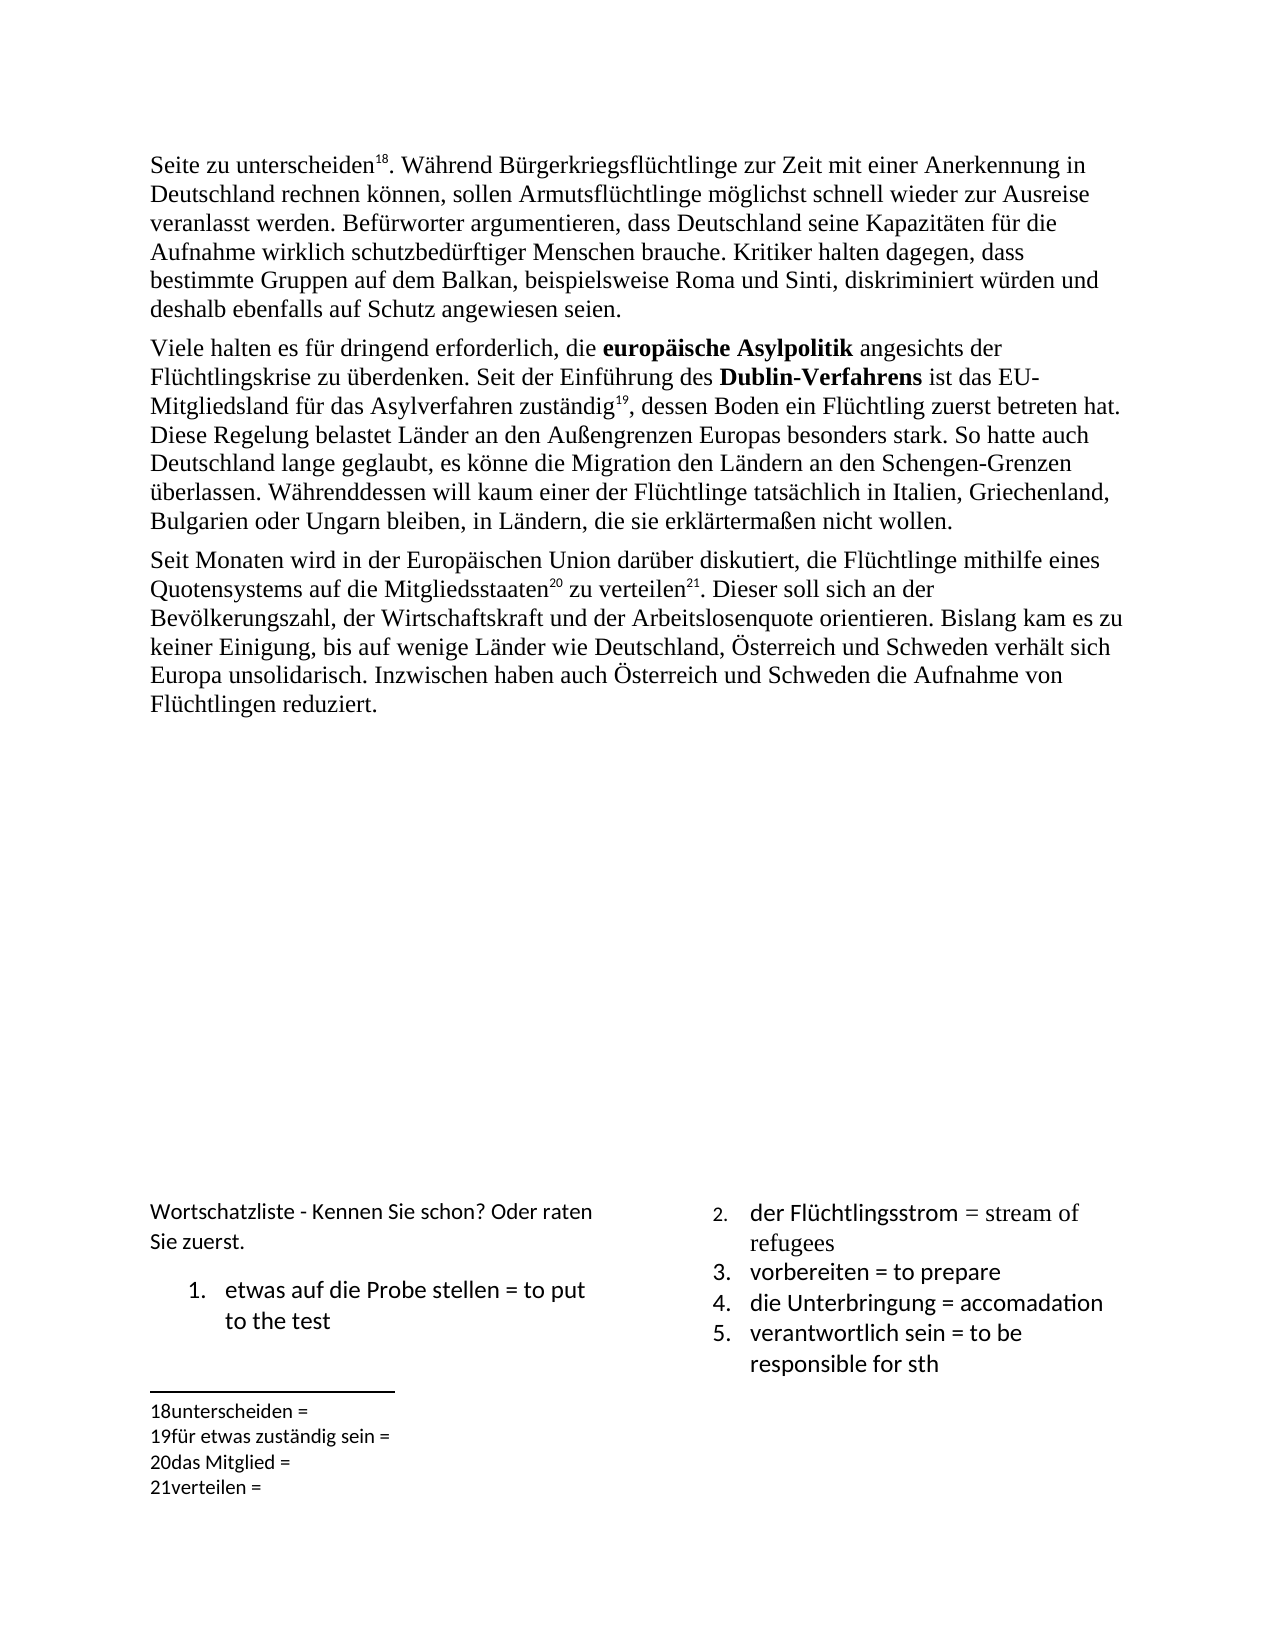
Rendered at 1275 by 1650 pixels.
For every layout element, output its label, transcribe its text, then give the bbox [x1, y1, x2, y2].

text Viele halten es für dringend erforderlich, die europäische Asylpolitik angesichts der Flüchtlingskrise zu überdenken. Seit der Einführung des Dublin-Verfahrens ist das EU-Mitgliedsland für das Asylverfahren zuständig, dessen Boden ein Flüchtling zuerst betreten hat. Diese Regelung belastet Länder an den Außengrenzen Europas besonders stark. So hatte auch Deutschland lange geglaubt, es könne die Migration den Ländern an den Schengen-Grenzen überlassen. Währenddessen will kaum einer der Flüchtlinge tatsächlich in Italien, Griechenland, Bulgarien oder Ungarn bleiben, in Ländern, die sie erklärtermaßen nicht wollen. [150, 333, 1125, 535]
text unterscheiden = [150, 1398, 1125, 1424]
text für etwas zuständig sein = [150, 1424, 1125, 1449]
text Wortschatzliste - Kennen Sie schon? Oder raten Sie zuerst. [150, 1197, 600, 1255]
text Seit Monaten wird in der Europäischen Union darüber diskutiert, die Flüchtlinge mithilfe eines Quotensystems auf die Mitgliedsstaaten zu verteilen. Dieser soll sich an der Bevölkerungszahl, der Wirtschaftskraft und der Arbeitslosenquote orientieren. Bislang kam es zu keiner Einigung, bis auf wenige Länder wie Deutschland, Österreich und Schweden verhält sich Europa unsolidarisch. Inzwischen haben auch Österreich und Schweden die Aufnahme von Flüchtlingen reduziert. [150, 545, 1125, 718]
text verteilen = [150, 1474, 1125, 1500]
list der Flüchtlingsstrom = stream of refugees [712, 1197, 1125, 1256]
list vorbereiten = to prepare [712, 1256, 1125, 1287]
list verantwortlich sein = to be responsible for sth [712, 1317, 1125, 1378]
list die Unterbringung = accomadation [712, 1287, 1125, 1317]
text Seite zu unterscheiden. Während Bürgerkriegsflüchtlinge zur Zeit mit einer Anerkennung in Deutschland rechnen können, sollen Armutsflüchtlinge möglichst schnell wieder zur Ausreise veranlasst werden. Befürworter argumentieren, dass Deutschland seine Kapazitäten für die Aufnahme wirklich schutzbedürftiger Menschen brauche. Kritiker halten dagegen, dass bestimmte Gruppen auf dem Balkan, beispielsweise Roma und Sinti, diskriminiert würden und deshalb ebenfalls auf Schutz angewiesen seien. [150, 150, 1125, 323]
list etwas auf die Probe stellen = to put to the test [187, 1274, 600, 1335]
text das Mitglied = [150, 1449, 1125, 1474]
